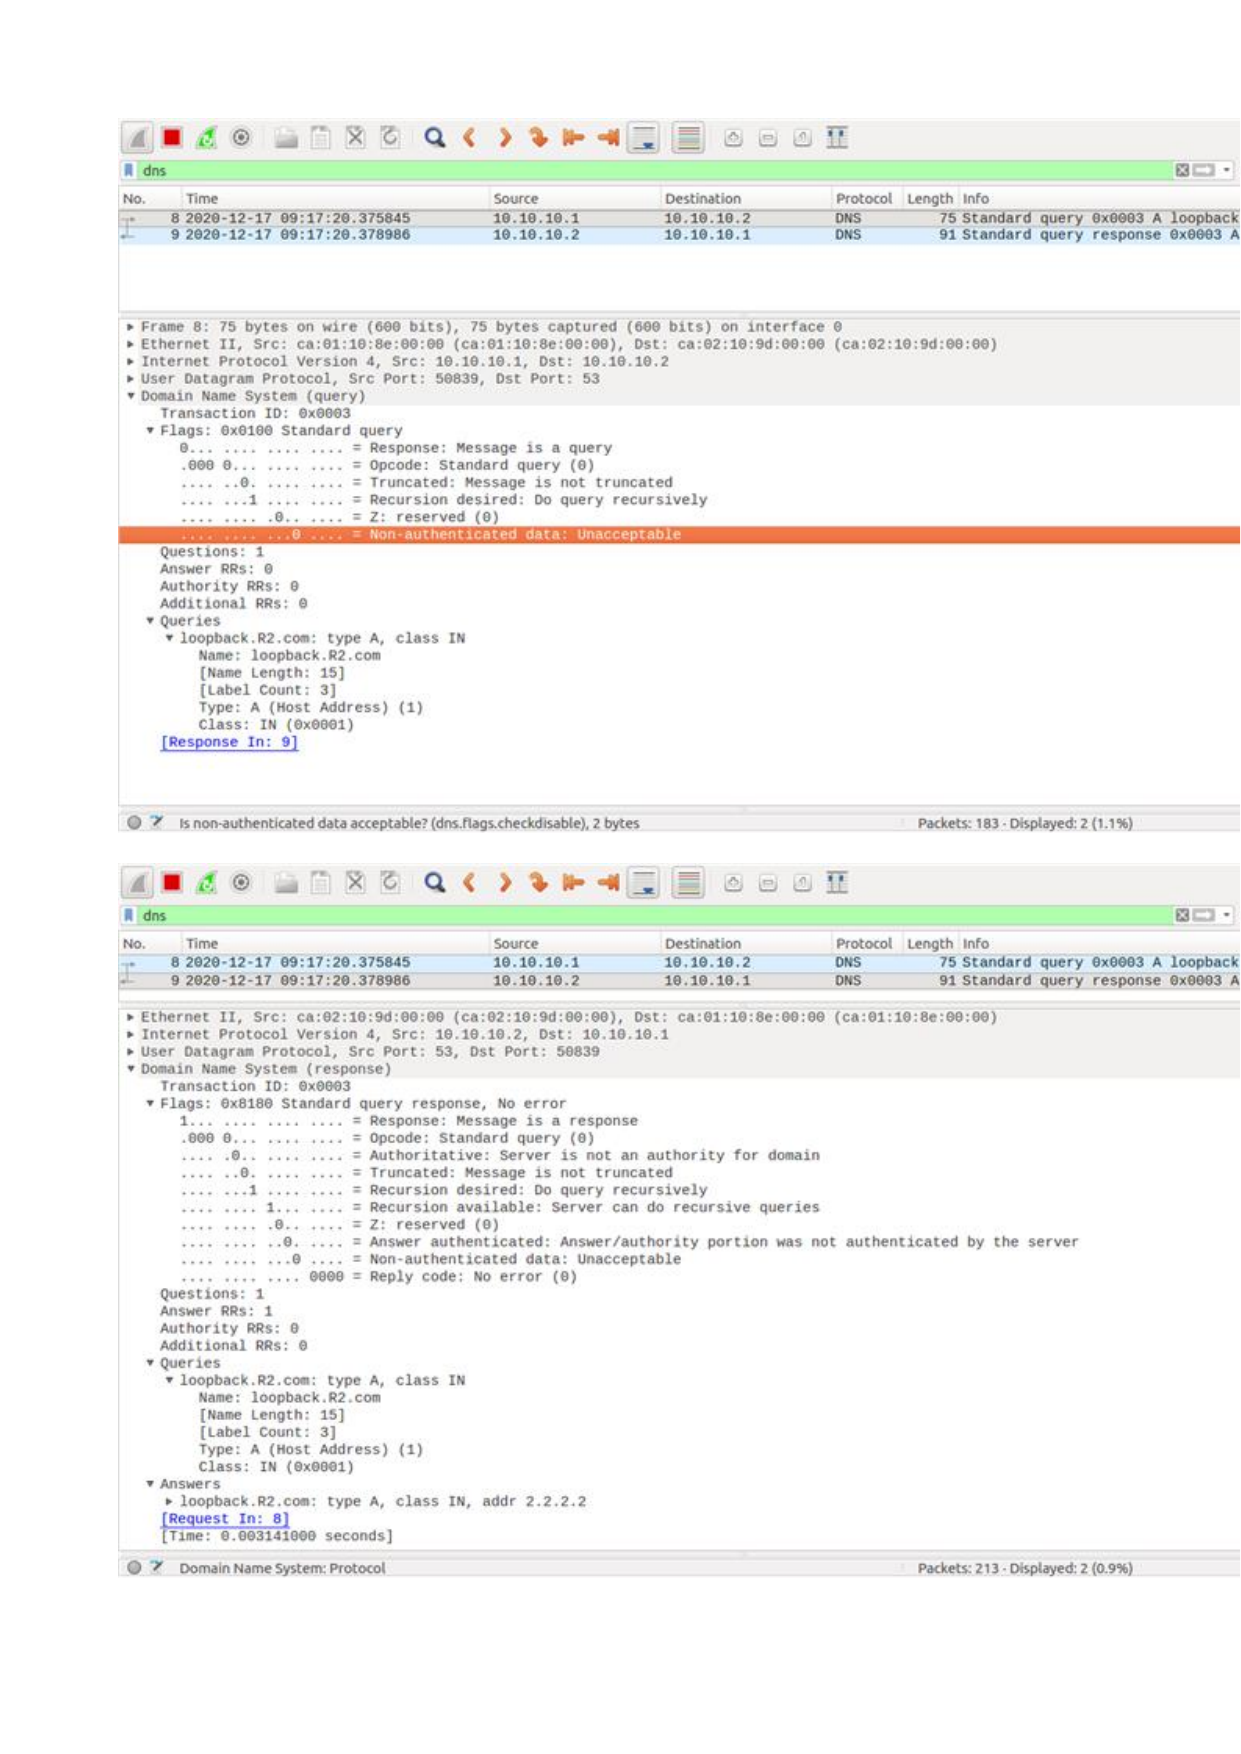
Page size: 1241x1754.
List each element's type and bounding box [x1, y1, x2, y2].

picture [118, 118, 1241, 833]
picture [118, 863, 1241, 1578]
